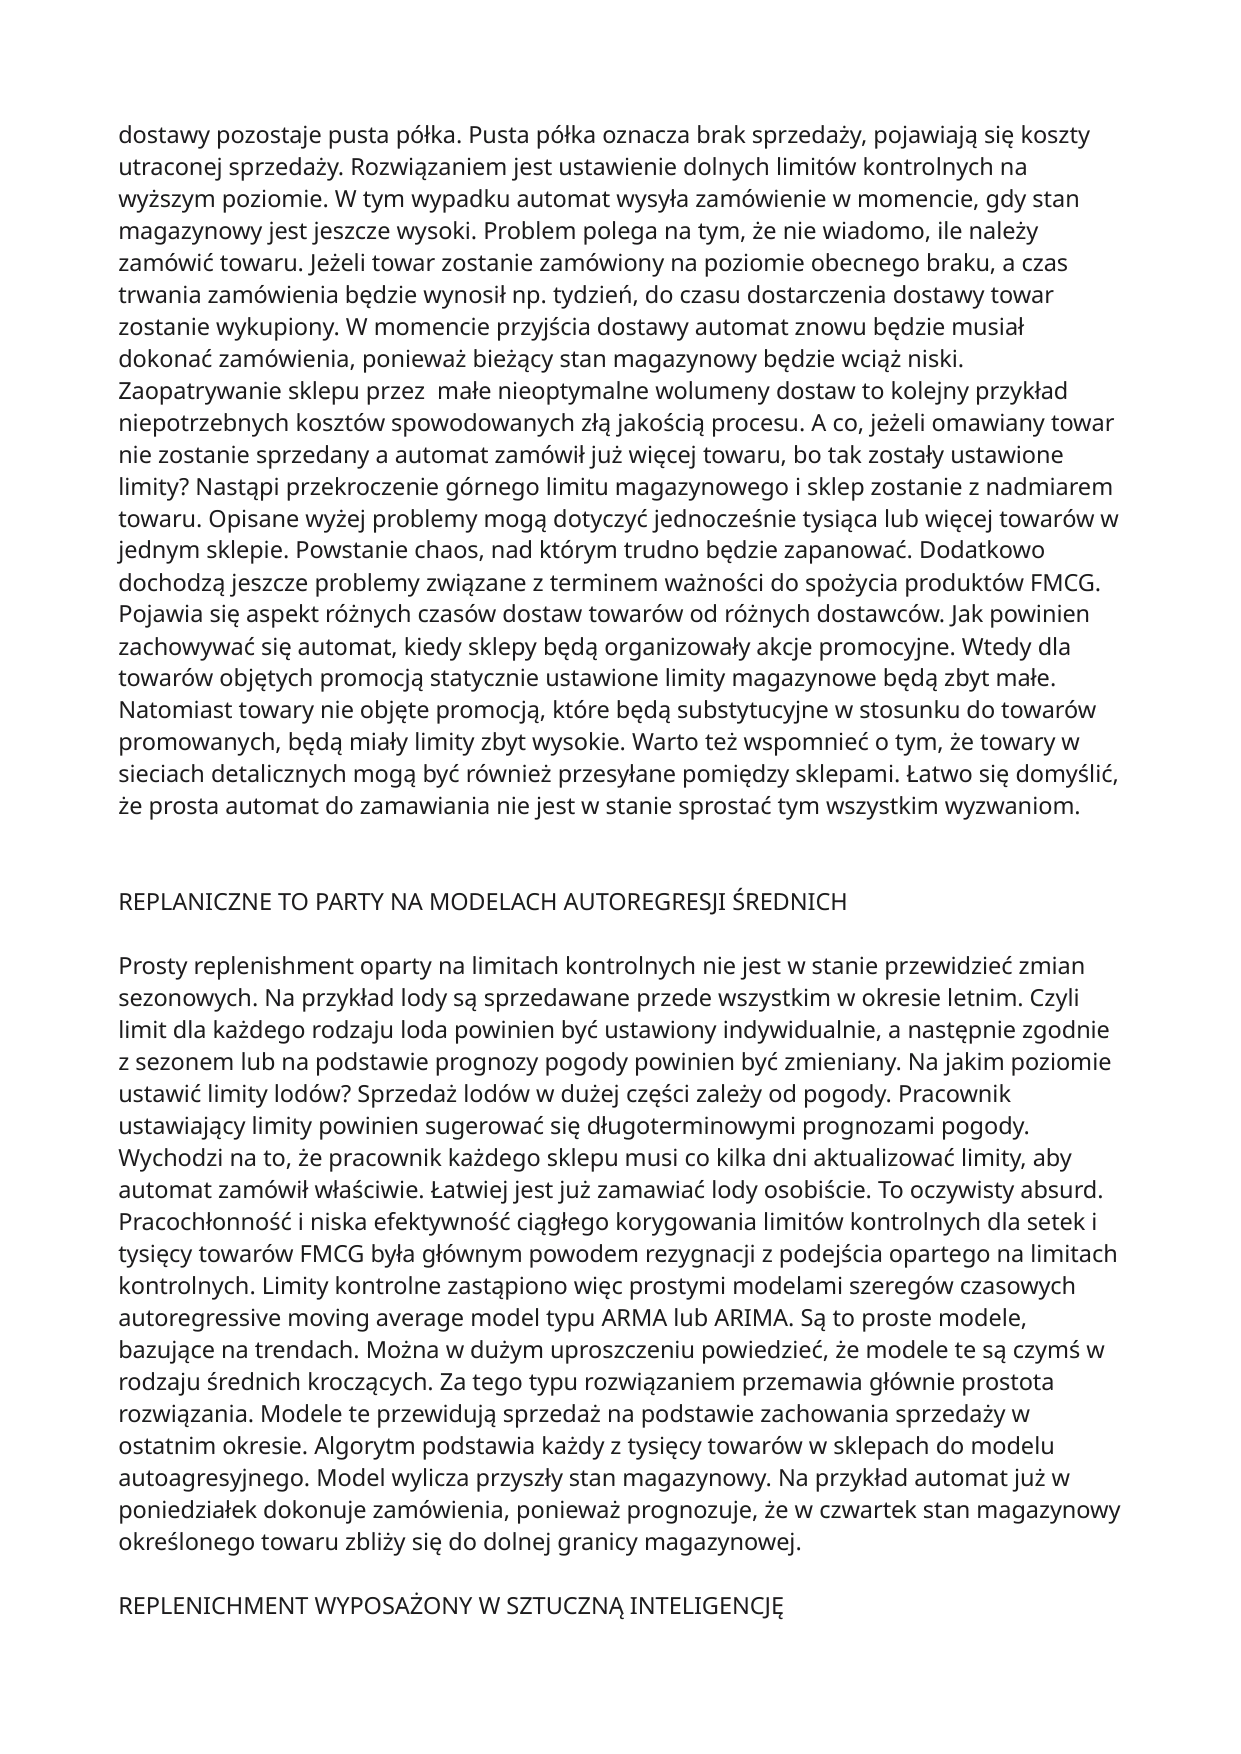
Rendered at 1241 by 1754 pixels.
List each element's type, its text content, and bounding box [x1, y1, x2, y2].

text REPLANICZNE TO PARTY NA MODELACH AUTOREGRESJI ŚREDNICH [118, 886, 1122, 918]
text dostawy pozostaje pusta półka. Pusta półka oznacza brak sprzedaży, pojawiają się koszty utraconej sprzedaży. Rozwiązaniem jest ustawienie dolnych limitów kontrolnych na wyższym poziomie. W tym wypadku automat wysyła zamówienie w momencie, gdy stan magazynowy jest jeszcze wysoki. Problem polega na tym, że nie wiadomo, ile należy zamówić towaru. Jeżeli towar zostanie zamówiony na poziomie obecnego braku, a czas trwania zamówienia będzie wynosił np. tydzień, do czasu dostarczenia dostawy towar zostanie wykupiony. W momencie przyjścia dostawy automat znowu będzie musiał dokonać zamówienia, ponieważ bieżący stan magazynowy będzie wciąż niski. Zaopatrywanie sklepu przez małe nieoptymalne wolumeny dostaw to kolejny przykład niepotrzebnych kosztów spowodowanych złą jakością procesu. A co, jeżeli omawiany towar nie zostanie sprzedany a automat zamówił już więcej towaru, bo tak zostały ustawione limity? Nastąpi przekroczenie górnego limitu magazynowego i sklep zostanie z nadmiarem towaru. Opisane wyżej problemy mogą dotyczyć jednocześnie tysiąca lub więcej towarów w jednym sklepie. Powstanie chaos, nad którym trudno będzie zapanować. Dodatkowo dochodzą jeszcze problemy związane z terminem ważności do spożycia produktów FMCG. Pojawia się aspekt różnych czasów dostaw towarów od różnych dostawców. Jak powinien zachowywać się automat, kiedy sklepy będą organizowały akcje promocyjne. Wtedy dla towarów objętych promocją statycznie ustawione limity magazynowe będą zbyt małe. Natomiast towary nie objęte promocją, które będą substytucyjne w stosunku do towarów promowanych, będą miały limity zbyt wysokie. Warto też wspomnieć o tym, że towary w sieciach detalicznych mogą być również przesyłane pomiędzy sklepami. Łatwo się domyślić, że prosta automat do zamawiania nie jest w stanie sprostać tym wszystkim wyzwaniom. [118, 118, 1122, 822]
text REPLENICHMENT WYPOSAŻONY W SZTUCZNĄ INTELIGENCJĘ [118, 1589, 1122, 1621]
text Prosty replenishment oparty na limitach kontrolnych nie jest w stanie przewidzieć zmian sezonowych. Na przykład lody są sprzedawane przede wszystkim w okresie letnim. Czyli limit dla każdego rodzaju loda powinien być ustawiony indywidualnie, a następnie zgodnie z sezonem lub na podstawie prognozy pogody powinien być zmieniany. Na jakim poziomie ustawić limity lodów? Sprzedaż lodów w dużej części zależy od pogody. Pracownik ustawiający limity powinien sugerować się długoterminowymi prognozami pogody. Wychodzi na to, że pracownik każdego sklepu musi co kilka dni aktualizować limity, aby automat zamówił właściwie. Łatwiej jest już zamawiać lody osobiście. To oczywisty absurd. Pracochłonność i niska efektywność ciągłego korygowania limitów kontrolnych dla setek i tysięcy towarów FMCG była głównym powodem rezygnacji z podejścia opartego na limitach kontrolnych. Limity kontrolne zastąpiono więc prostymi modelami szeregów czasowych autoregressive moving average model typu ARMA lub ARIMA. Są to proste modele, bazujące na trendach. Można w dużym uproszczeniu powiedzieć, że modele te są czymś w rodzaju średnich kroczących. Za tego typu rozwiązaniem przemawia głównie prostota rozwiązania. Modele te przewidują sprzedaż na podstawie zachowania sprzedaży w ostatnim okresie. Algorytm podstawia każdy z tysięcy towarów w sklepach do modelu autoagresyjnego. Model wylicza przyszły stan magazynowy. Na przykład automat już w poniedziałek dokonuje zamówienia, ponieważ prognozuje, że w czwartek stan magazynowy określonego towaru zbliży się do dolnej granicy magazynowej. [118, 949, 1122, 1557]
